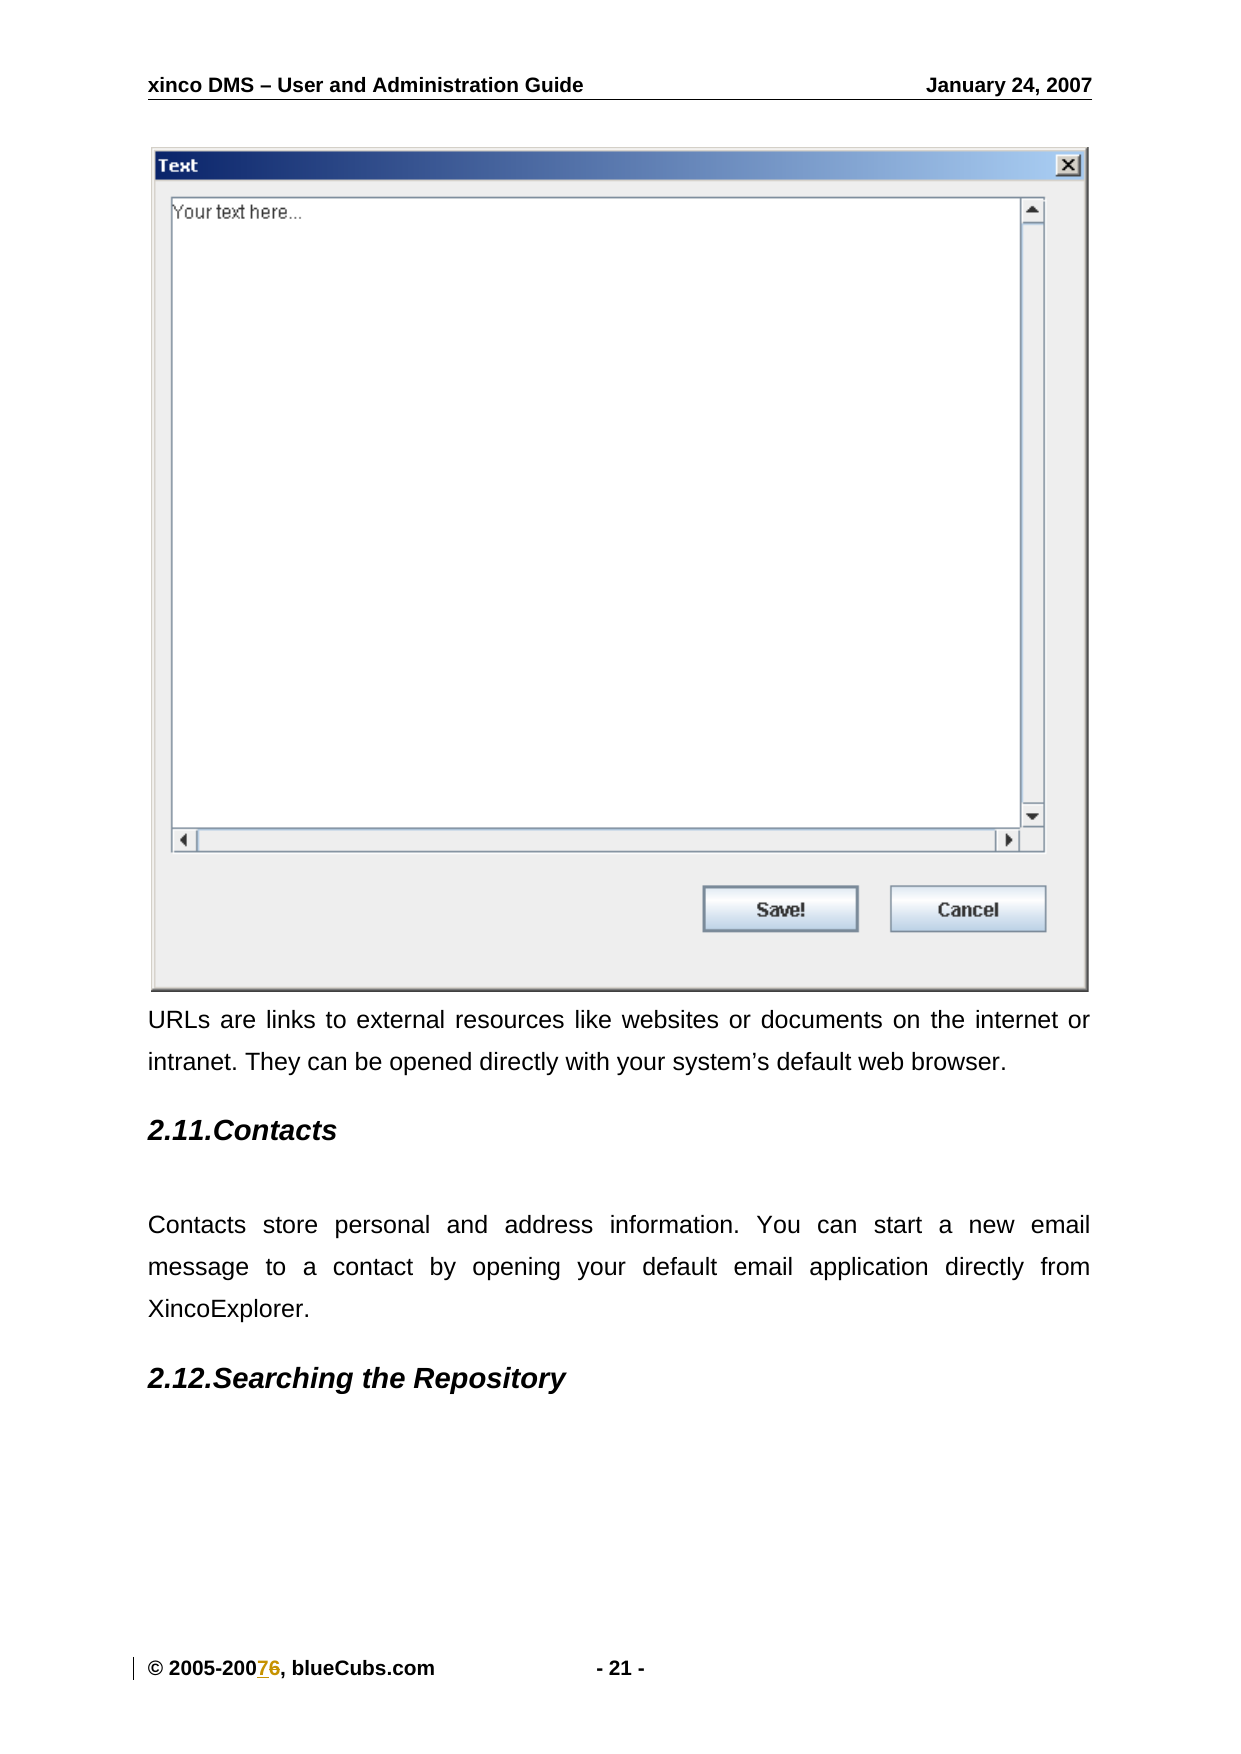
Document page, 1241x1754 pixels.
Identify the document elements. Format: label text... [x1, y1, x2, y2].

text URLs are links to external resources like websites or documents on the internet or intranet. They can be opened directly with your system’s default web browser. [148, 924, 1092, 1075]
picture [151, 147, 1089, 992]
subtitle Contacts [148, 1114, 1092, 1147]
text Contacts store personal and address information. You can start a new email message to a contact by opening your default email application directly from XincoExplorer. [148, 1211, 1092, 1323]
subtitle Searching the Repository [148, 1362, 1092, 1394]
